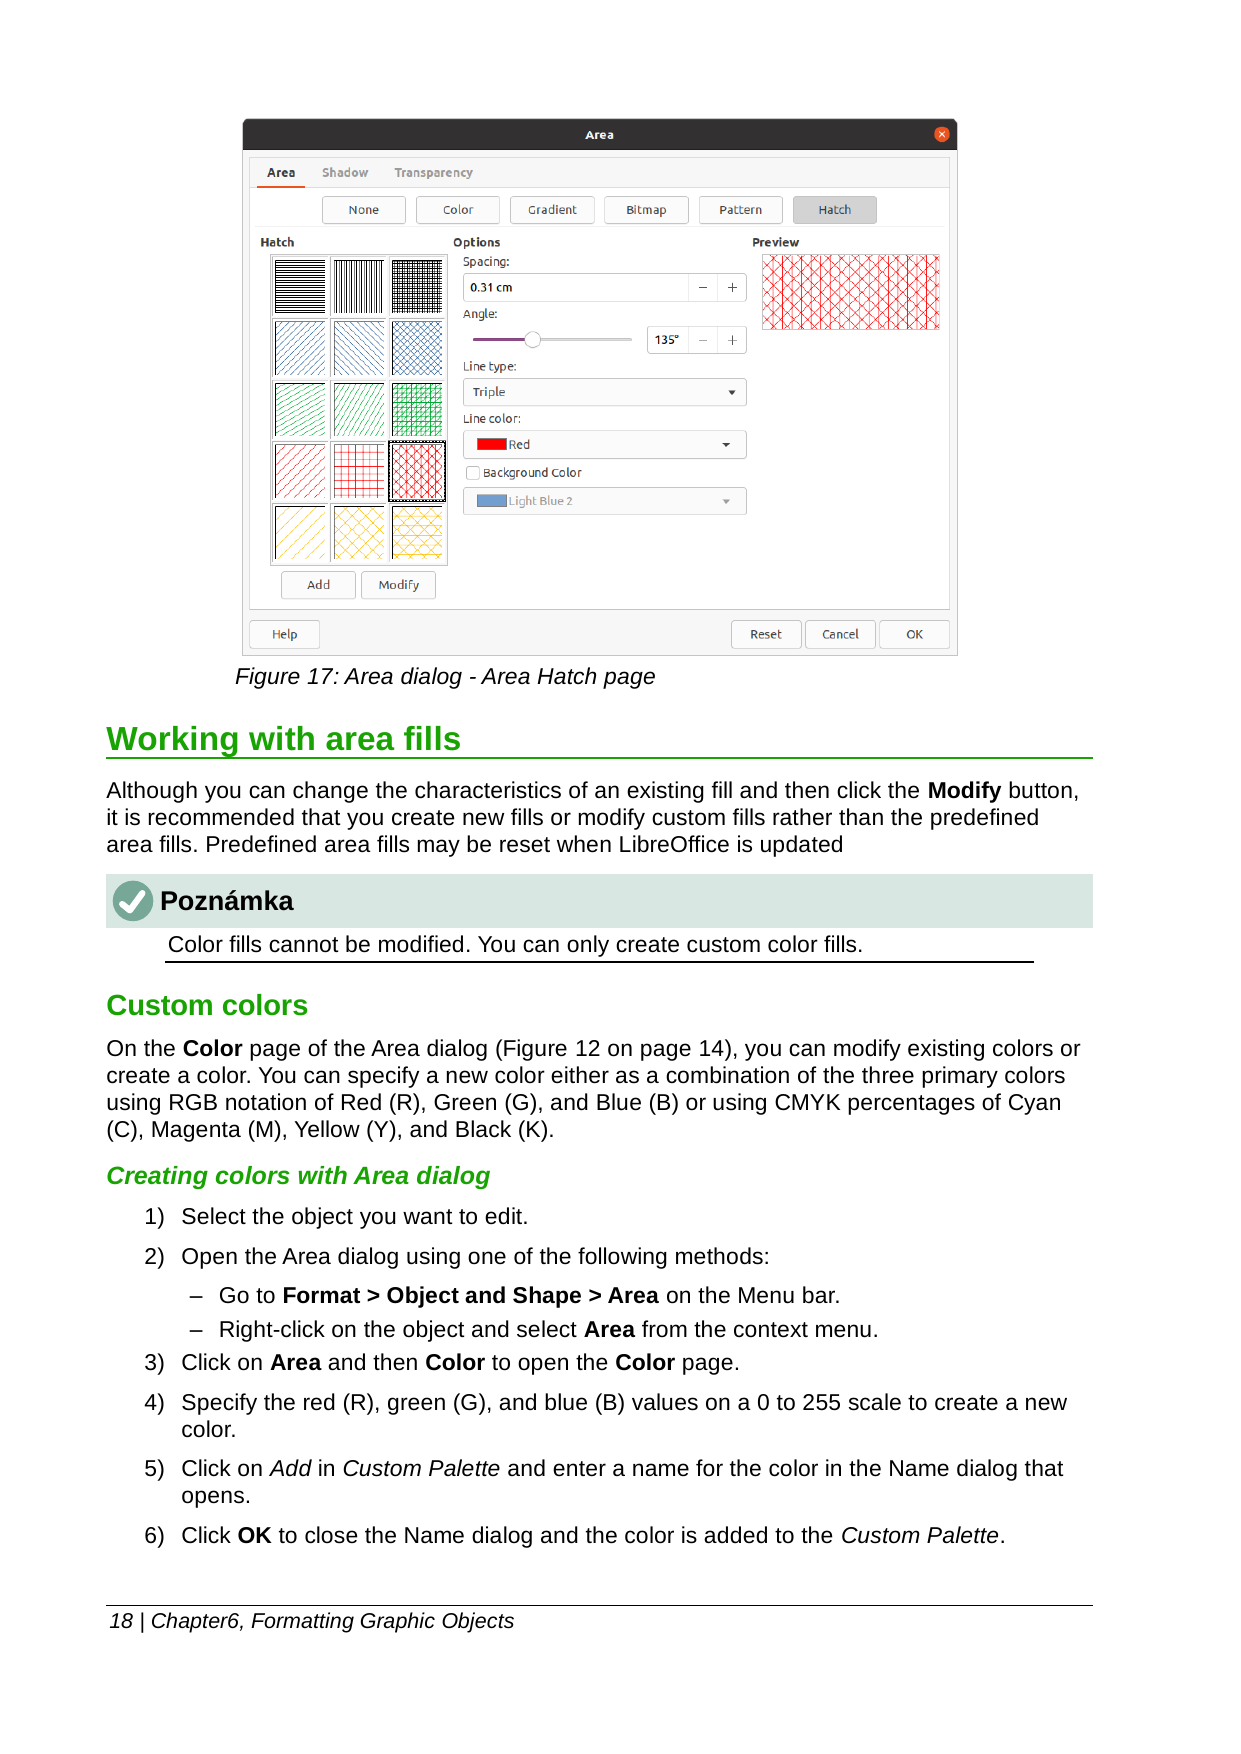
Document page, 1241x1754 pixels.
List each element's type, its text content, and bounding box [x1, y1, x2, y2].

text Although you can change the characteristics of an existing fill and then click the Modify button, it is recommended that you create new fills or modify custom fills rather than the predefined area fills. Predefined area fills may be reset when LibreOffice is updated [106, 776, 1093, 857]
subtitle Custom colors [106, 988, 1093, 1021]
list Click on Add in Custom Palette and enter a name for the color in the Name dialog that opens. [164, 1454, 1093, 1509]
subtitle Creating colors with Area dialog [106, 1161, 1093, 1190]
subtitle Poznámka [106, 874, 1093, 928]
picture [234, 118, 964, 663]
list Go to Format > Object and Shape > Area on the Menu bar. [189, 1282, 1093, 1309]
list Select the object you want to edit. [164, 1202, 1093, 1229]
text On the Color page of the Area dialog (Figure 12 on page 14), you can modify existing colors or create a color. You can specify a new color either as a combination of the three primary colors using RGB notation of Red (R), Green (G), and Blue (B) or using CMYK percentages of Cyan (C), Magenta (M), Yellow (Y), and Black (K). [106, 1034, 1093, 1142]
list Click on Area and then Color to open the Color page. [164, 1348, 1093, 1375]
list Right-click on the object and select Area from the context menu. [189, 1315, 1093, 1342]
text Figure 17: Area dialog - Area Hatch page [235, 663, 964, 690]
list Specify the red (R), green (G), and blue (B) values on a 0 to 255 scale to create a new color. [164, 1388, 1093, 1442]
list Open the Area dialog using one of the following methods: [164, 1242, 1093, 1269]
subtitle Working with area fills [106, 719, 1093, 757]
list Click OK to close the Name dialog and the color is added to the Custom Palette. [164, 1521, 1093, 1548]
text Color fills cannot be modified. You can only create custom color fills. [164, 928, 1034, 963]
